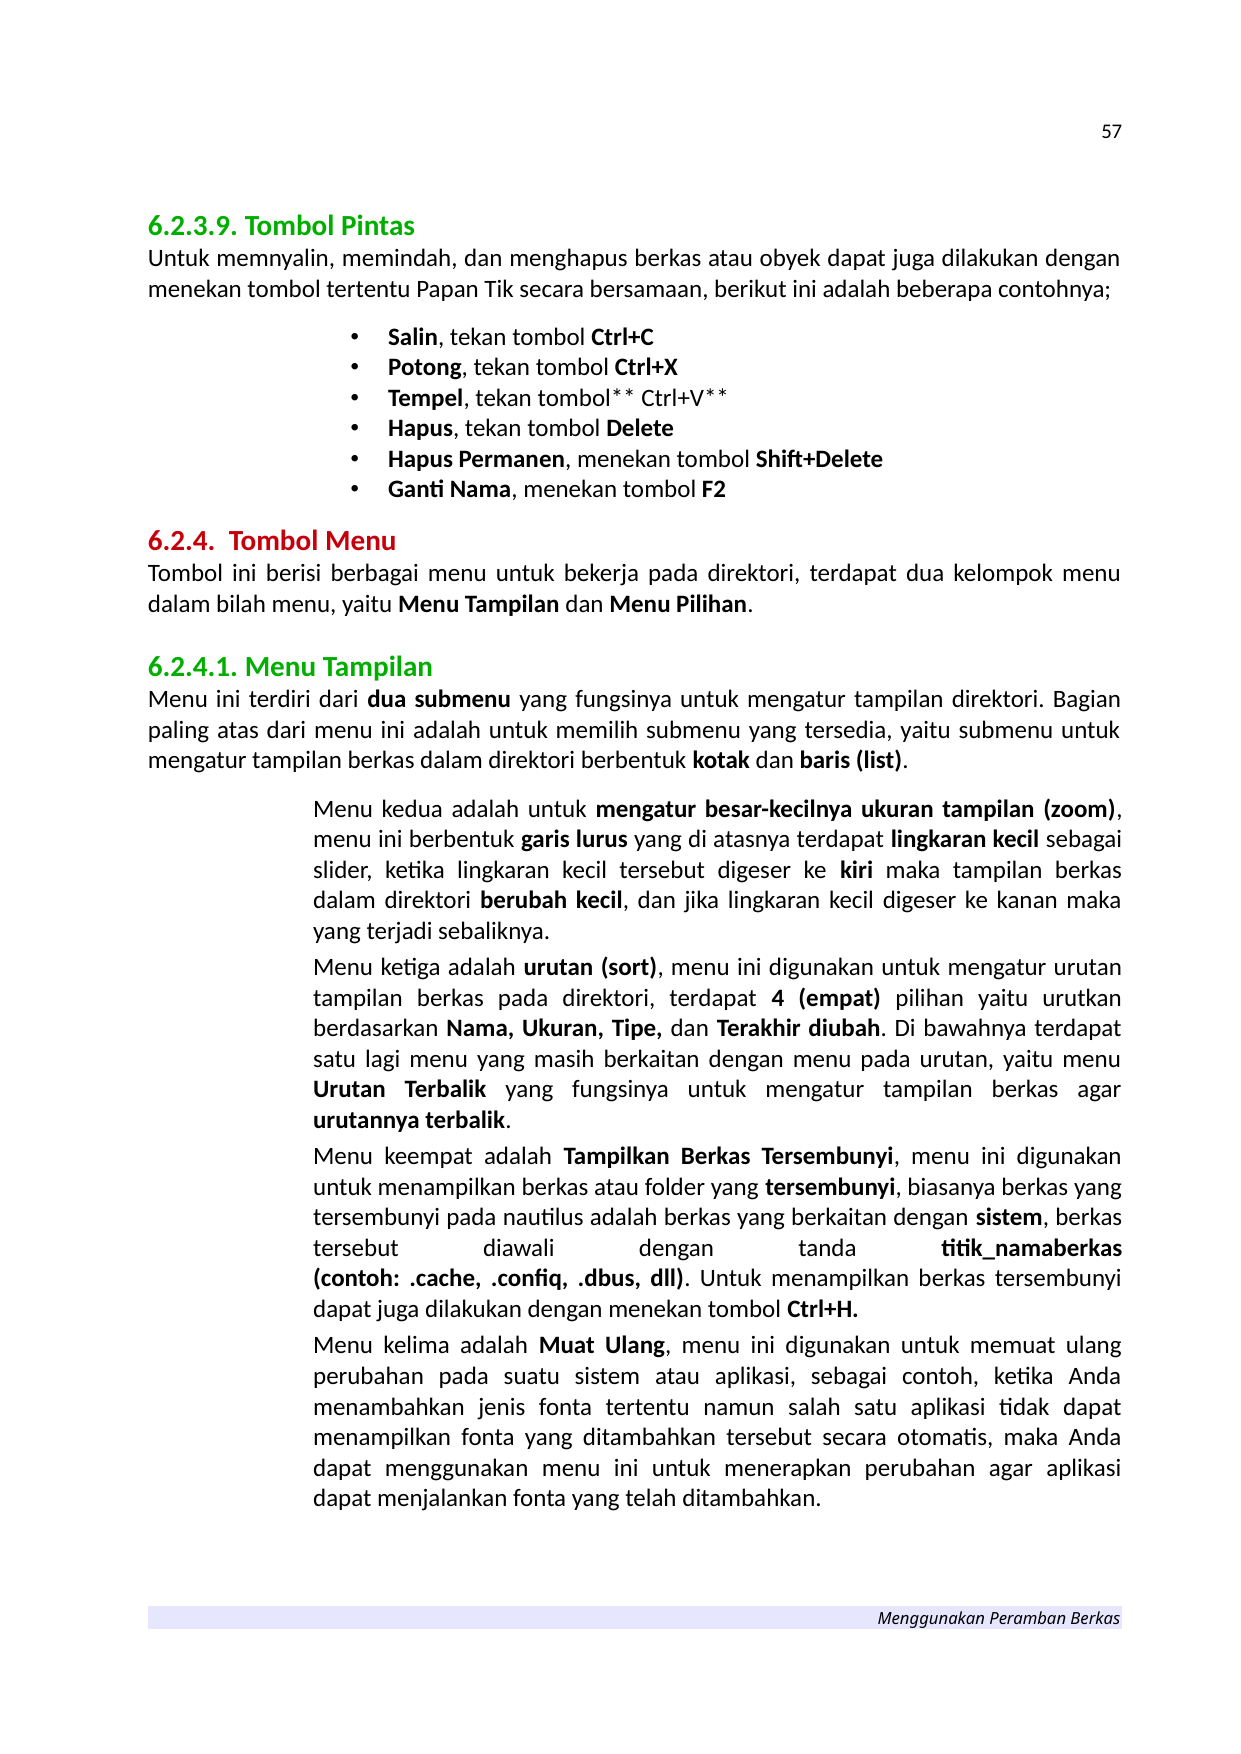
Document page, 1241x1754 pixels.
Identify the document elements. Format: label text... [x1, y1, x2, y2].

list Salin, tekan tombol Ctrl+C [350, 321, 1122, 352]
list Hapus, tekan tombol Delete [350, 413, 1122, 443]
list Potong, tekan tombol Ctrl+X [350, 352, 1122, 382]
text Tombol ini berisi berbagai menu untuk bekerja pada direktori, terdapat dua kelompok menu dalam bilah menu, yaitu Menu Tampilan dan Menu Pilihan. [148, 557, 1122, 618]
list Ganti Nama, menekan tombol F2 [350, 474, 1122, 504]
list Tempel, tekan tombol** Ctrl+V** [350, 382, 1122, 413]
text Menu ketiga adalah urutan (sort), menu ini digunakan untuk mengatur urutan tampilan berkas pada direktori, terdapat 4 (empat) pilihan yaitu urutkan berdasarkan Nama, Ukuran, Tipe, dan Terakhir diubah. Di bawahnya terdapat satu lagi menu yang masih berkaitan dengan menu pada urutan, yaitu menu Urutan Terbalik yang fungsinya untuk mengatur tampilan berkas agar urutannya terbalik. [313, 951, 1122, 1134]
text Menu ini terdiri dari dua submenu yang fungsinya untuk mengatur tampilan direktori. Bagian paling atas dari menu ini adalah untuk memilih submenu yang tersedia, yaitu submenu untuk mengatur tampilan berkas dalam direktori berbentuk kotak dan baris (list). [148, 684, 1122, 775]
subtitle Tombol Pintas [148, 207, 1122, 242]
text Untuk memnyalin, memindah, dan menghapus berkas atau obyek dapat juga dilakukan dengan menekan tombol tertentu Papan Tik secara bersamaan, berikut ini adalah beberapa contohnya; [148, 242, 1122, 303]
text Menu kelima adalah Muat Ulang, menu ini digunakan untuk memuat ulang perubahan pada suatu sistem atau aplikasi, sebagai contoh, ketika Anda menambahkan jenis fonta tertentu namun salah satu aplikasi tidak dapat menampilkan fonta yang ditambahkan tersebut secara otomatis, maka Anda dapat menggunakan menu ini untuk menerapkan perubahan agar aplikasi dapat menjalankan fonta yang telah ditambahkan. [313, 1329, 1122, 1513]
subtitle Menu Tampilan [148, 648, 1122, 684]
text Menu kedua adalah untuk mengatur besar-kecilnya ukuran tampilan (zoom), menu ini berbentuk garis lurus yang di atasnya terdapat lingkaran kecil sebagai slider, ketika lingkaran kecil tersebut digeser ke kiri maka tampilan berkas dalam direktori berubah kecil, dan jika lingkaran kecil digeser ke kanan maka yang terjadi sebaliknya. [313, 793, 1122, 946]
subtitle Tombol Menu [148, 522, 1122, 557]
text Menu keempat adalah Tampilkan Berkas Tersembunyi, menu ini digunakan untuk menampilkan berkas atau folder yang tersembunyi, biasanya berkas yang tersembunyi pada nautilus adalah berkas yang berkaitan dengan sistem, berkas tersebut diawali dengan tanda titik_namaberkas (contoh: .cache, .confiq, .dbus, dll). Untuk menampilkan berkas tersembunyi dapat juga dilakukan dengan menekan tombol Ctrl+H. [313, 1141, 1122, 1324]
list Hapus Permanen, menekan tombol Shift+Delete [350, 443, 1122, 474]
